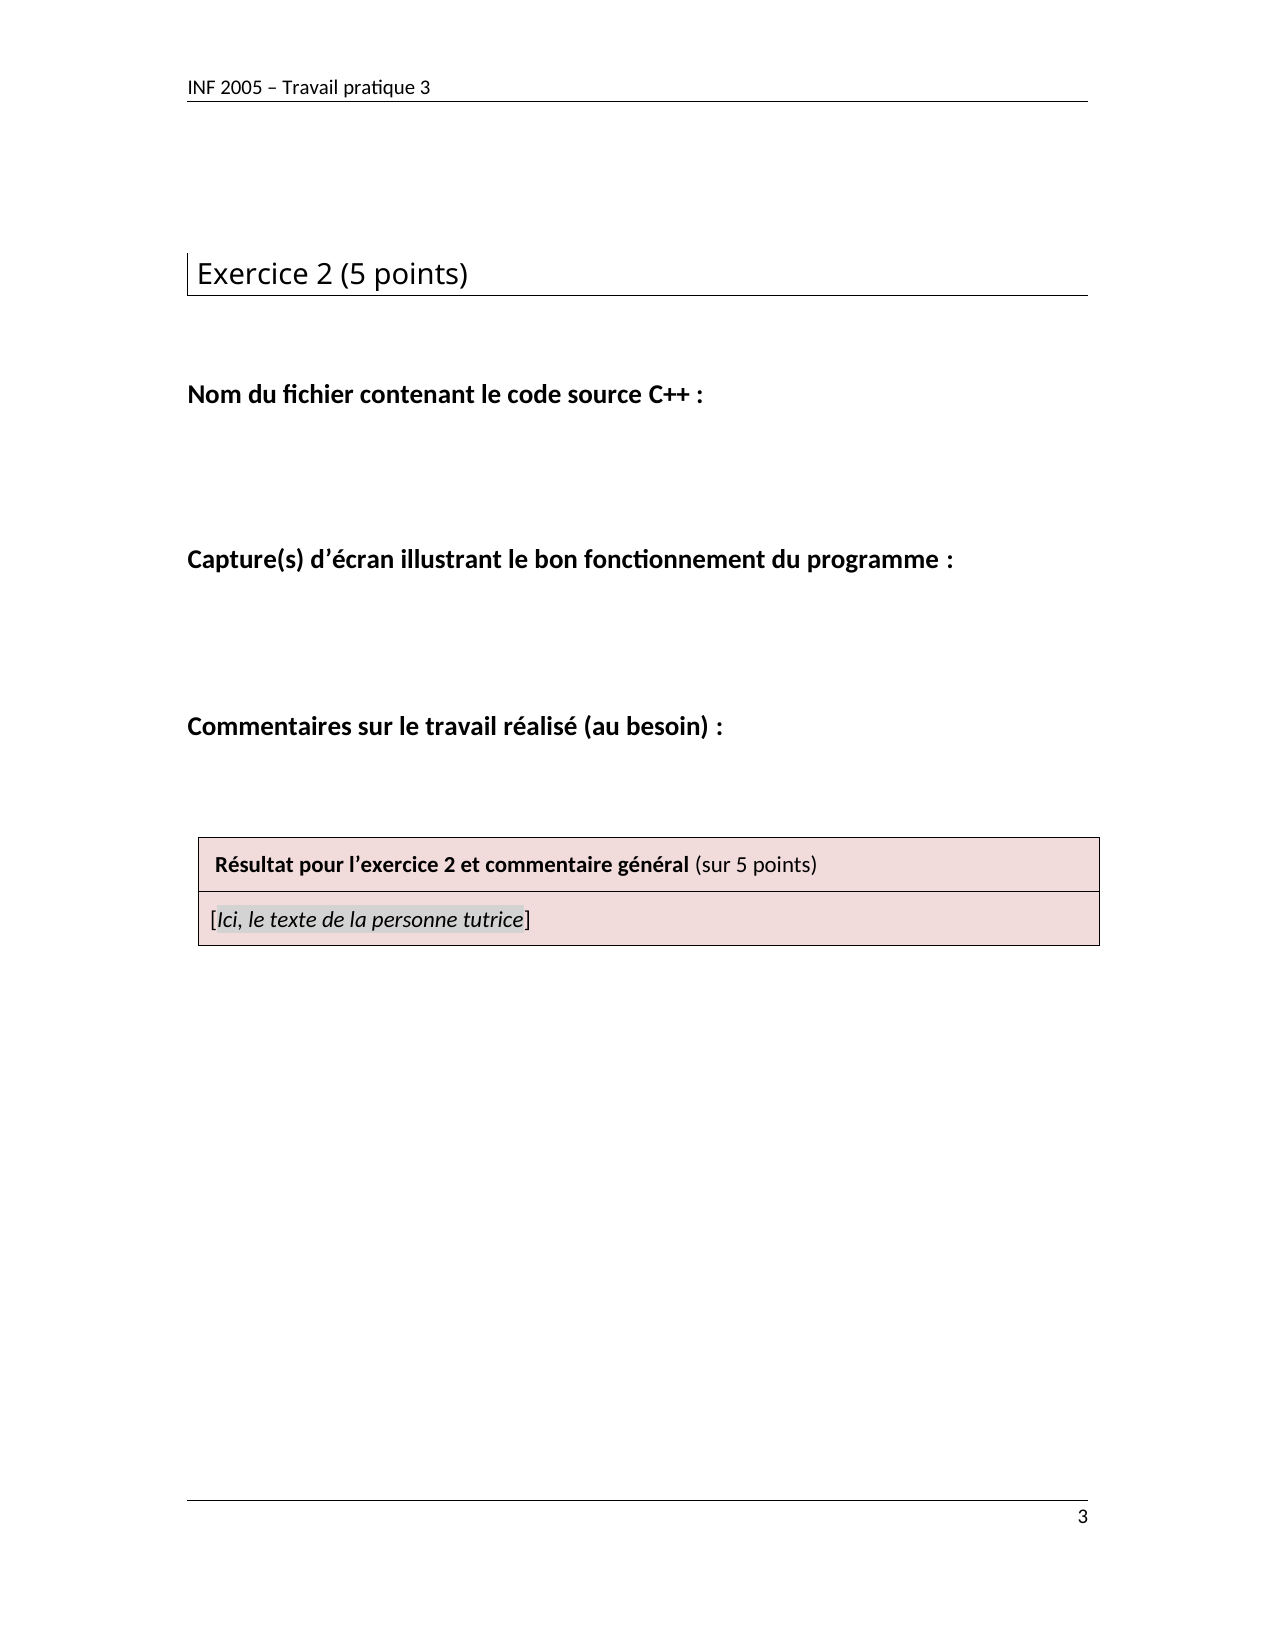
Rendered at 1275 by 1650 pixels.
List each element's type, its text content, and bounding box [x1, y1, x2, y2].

subtitle Nom du fichier contenant le code source C++ : [187, 377, 1088, 410]
table_cell [Ici, le texte de la personne tutrice] [199, 892, 1099, 945]
subtitle Commentaires sur le travail réalisé (au besoin) : [187, 709, 1088, 742]
table_header Résultat pour l’exercice 2 et commentaire général (sur 5 points) [199, 838, 1099, 891]
subtitle Exercice 2 (5 points) [188, 253, 1088, 295]
subtitle Capture(s) d’écran illustrant le bon fonctionnement du programme : [187, 543, 1088, 576]
